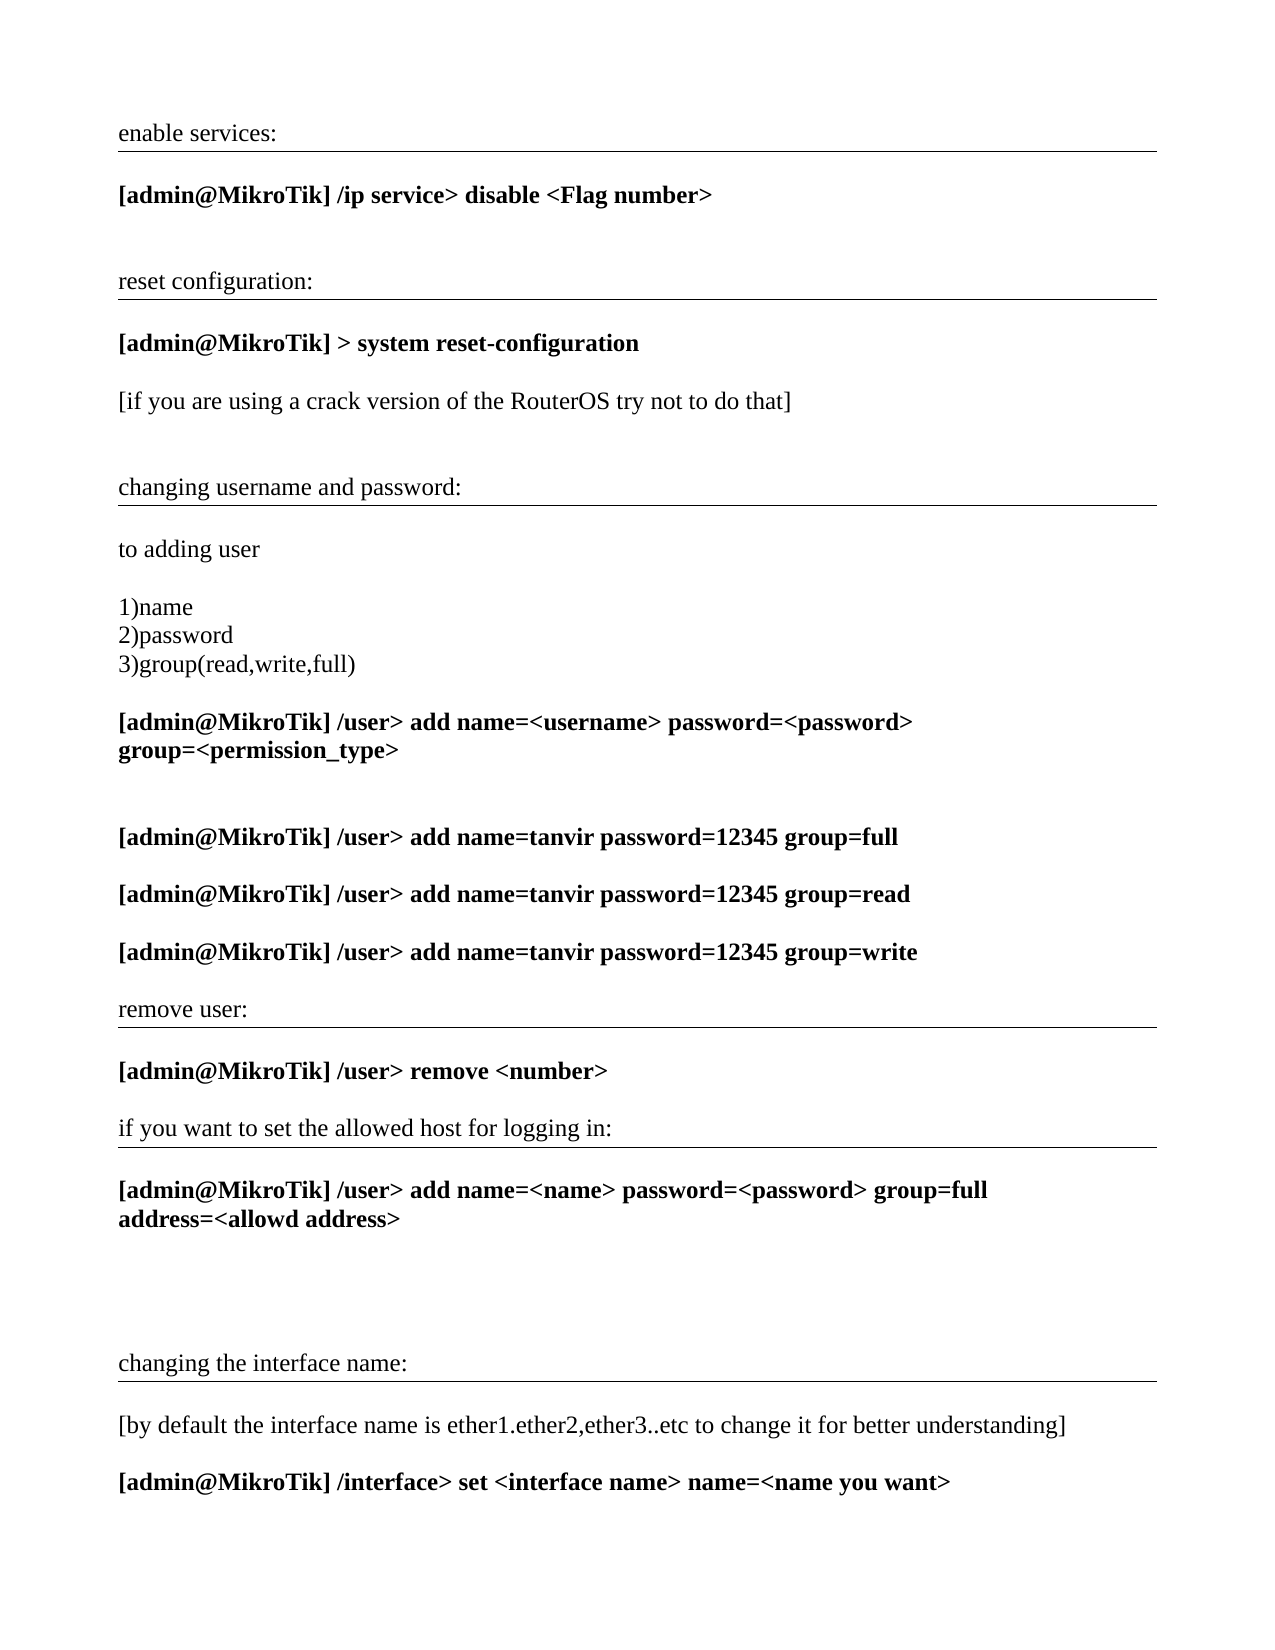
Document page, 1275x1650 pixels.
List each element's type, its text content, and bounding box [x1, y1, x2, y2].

text changing username and password: [118, 472, 1157, 505]
text [by default the interface name is ether1.ether2,ether3..etc to change it for better understanding] [118, 1410, 1157, 1439]
text [admin@MikroTik] /user> remove <number> [118, 1056, 1157, 1085]
text [admin@MikroTik] /user> add name=tanvir password=12345 group=read [118, 879, 1157, 908]
text [admin@MikroTik] /user> add name=tanvir password=12345 group=write [118, 937, 1157, 965]
text to adding user [118, 534, 1157, 563]
text [admin@MikroTik] /ip service> disable <Flag number> [118, 180, 1157, 209]
text [if you are using a crack version of the RouterOS try not to do that] [118, 386, 1157, 414]
text reset configuration: [118, 266, 1157, 299]
text 1)name [118, 592, 1157, 620]
text 2)password [118, 620, 1157, 649]
text [admin@MikroTik] /user> add name=tanvir password=12345 group=full [118, 822, 1157, 850]
text 3)group(read,write,full) [118, 649, 1157, 678]
text [admin@MikroTik] /interface> set <interface name> name=<name you want> [118, 1467, 1157, 1496]
text [admin@MikroTik] > system reset-configuration [118, 328, 1157, 357]
text changing the interface name: [118, 1348, 1157, 1381]
text [admin@MikroTik] /user> add name=<username> password=<password> group=<permission_type> [118, 707, 1157, 764]
text if you want to set the allowed host for logging in: [118, 1113, 1157, 1147]
text enable services: [118, 118, 1157, 151]
text [admin@MikroTik] /user> add name=<name> password=<password> group=full address=<allowd address> [118, 1176, 1157, 1233]
text remove user: [118, 994, 1157, 1027]
